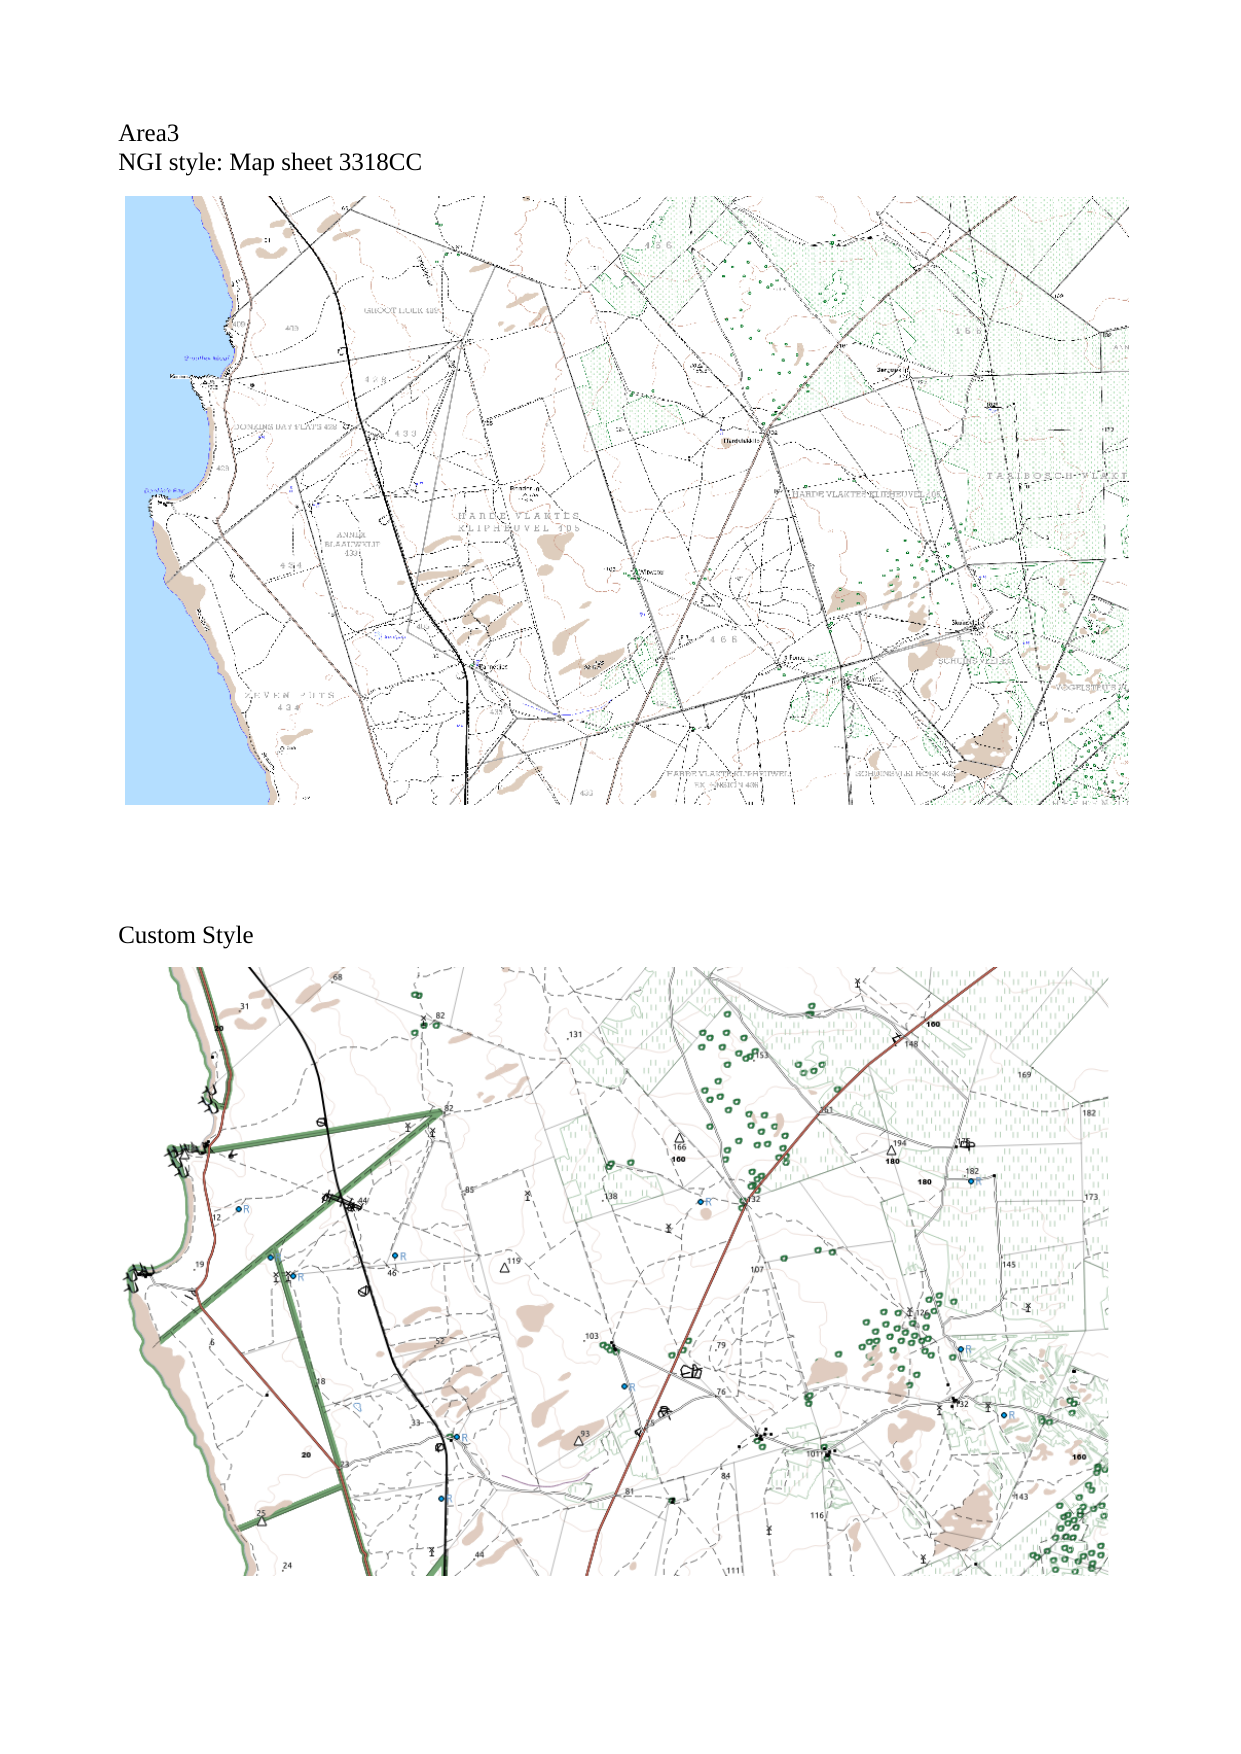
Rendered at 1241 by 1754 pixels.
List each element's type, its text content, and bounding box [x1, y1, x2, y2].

text Custom Style [118, 920, 1122, 949]
picture [104, 967, 1109, 1576]
text NGI style: Map sheet 3318CC [118, 147, 1122, 176]
picture [125, 196, 1129, 805]
text Area3 [118, 118, 1122, 147]
